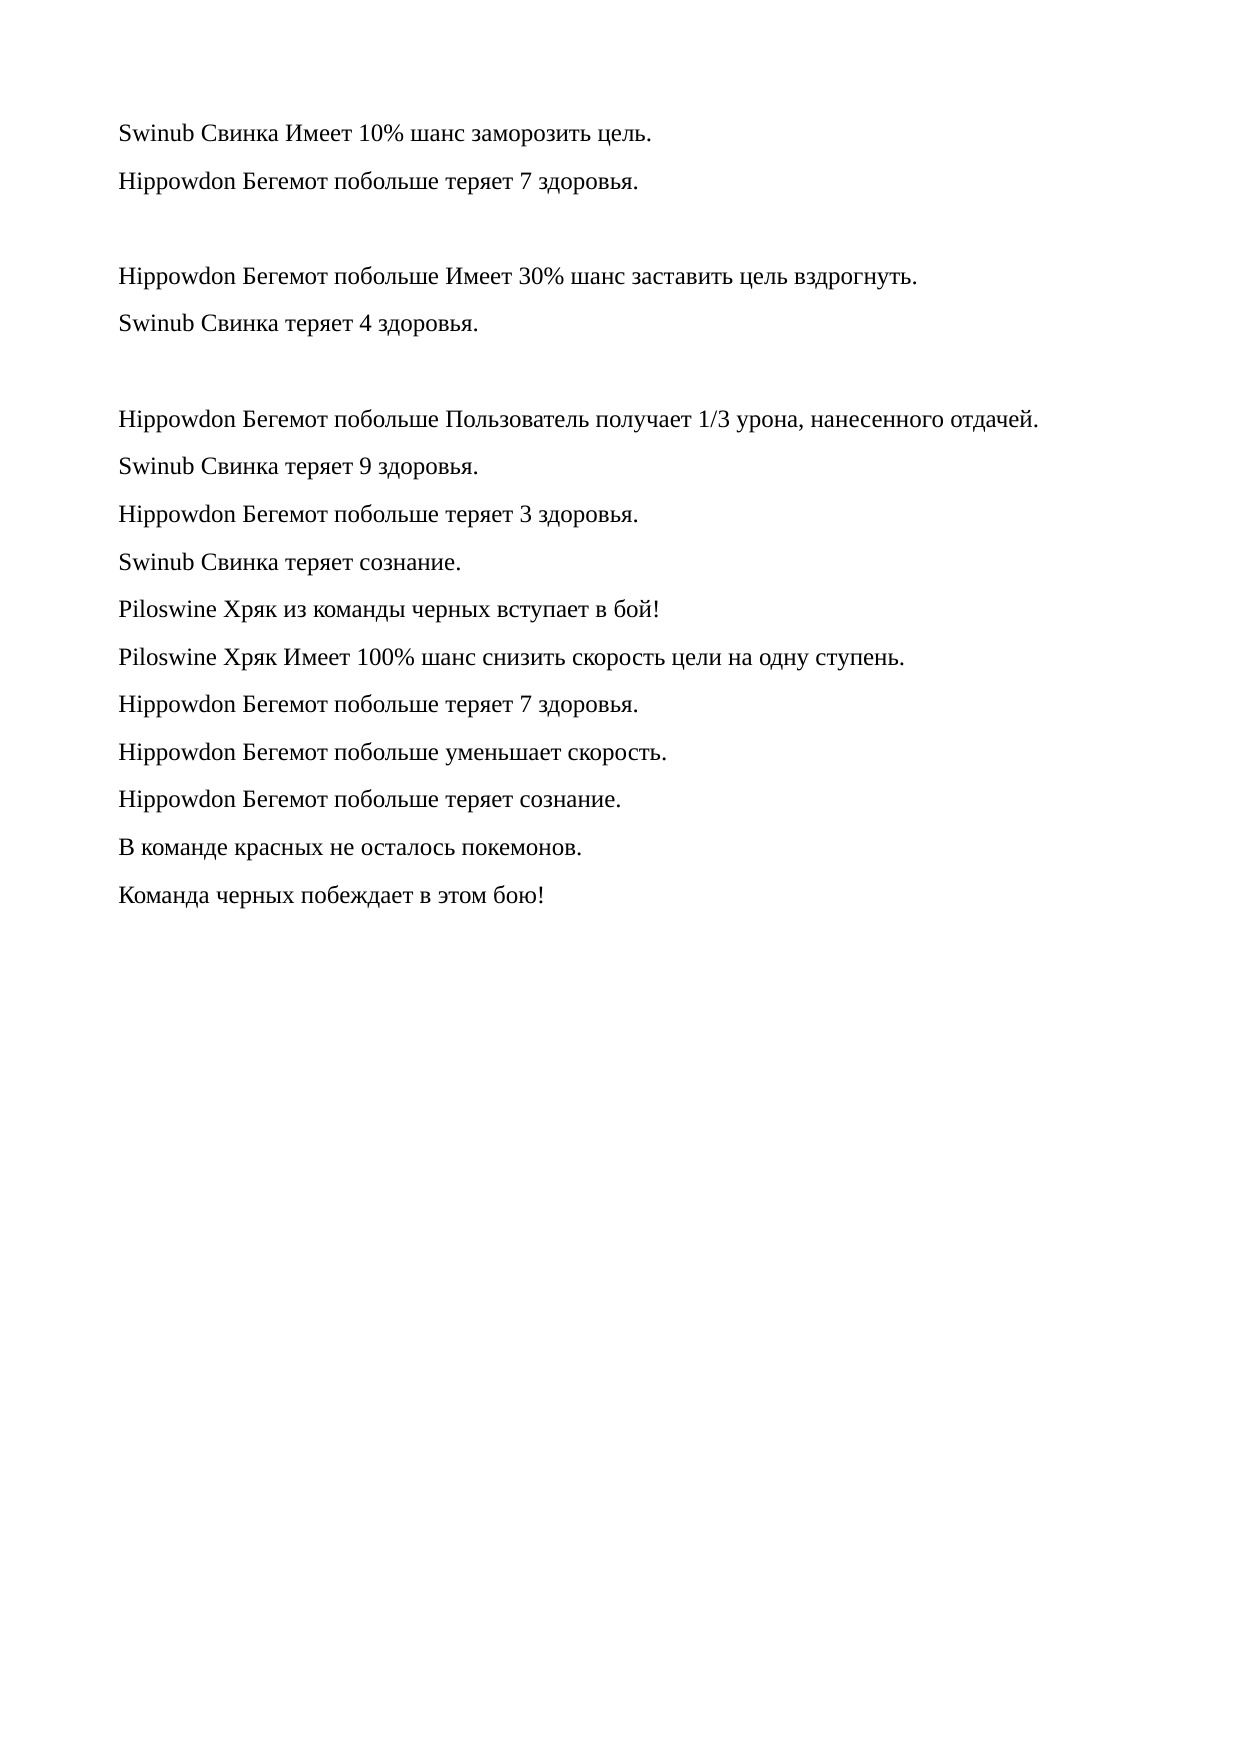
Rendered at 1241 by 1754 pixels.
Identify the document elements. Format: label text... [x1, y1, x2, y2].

text Hippowdon Бегемот побольше Пользователь получает 1/3 урона, нанесенного отдачей. [118, 404, 1122, 432]
text Swinub Свинка теряет сознание. [118, 547, 1122, 575]
text Hippowdon Бегемот побольше теряет сознание. [118, 784, 1122, 813]
text Hippowdon Бегемот побольше уменьшает скорость. [118, 737, 1122, 766]
text Piloswine Хряк из команды черных вступает в бой! [118, 594, 1122, 623]
text Swinub Свинка Имеет 10% шанс заморозить цель. [118, 118, 1122, 147]
text Swinub Свинка теряет 9 здоровья. [118, 451, 1122, 480]
text Hippowdon Бегемот побольше теряет 7 здоровья. [118, 689, 1122, 718]
text Hippowdon Бегемот побольше теряет 3 здоровья. [118, 499, 1122, 528]
text Hippowdon Бегемот побольше Имеет 30% шанс заставить цель вздрогнуть. [118, 261, 1122, 290]
text Hippowdon Бегемот побольше теряет 7 здоровья. [118, 166, 1122, 194]
text Piloswine Хряк Имеет 100% шанс снизить скорость цели на одну ступень. [118, 642, 1122, 671]
text Swinub Свинка теряет 4 здоровья. [118, 308, 1122, 337]
text В команде красных не осталось покемонов. [118, 832, 1122, 861]
text Команда черных побеждает в этом бою! [118, 880, 1122, 908]
